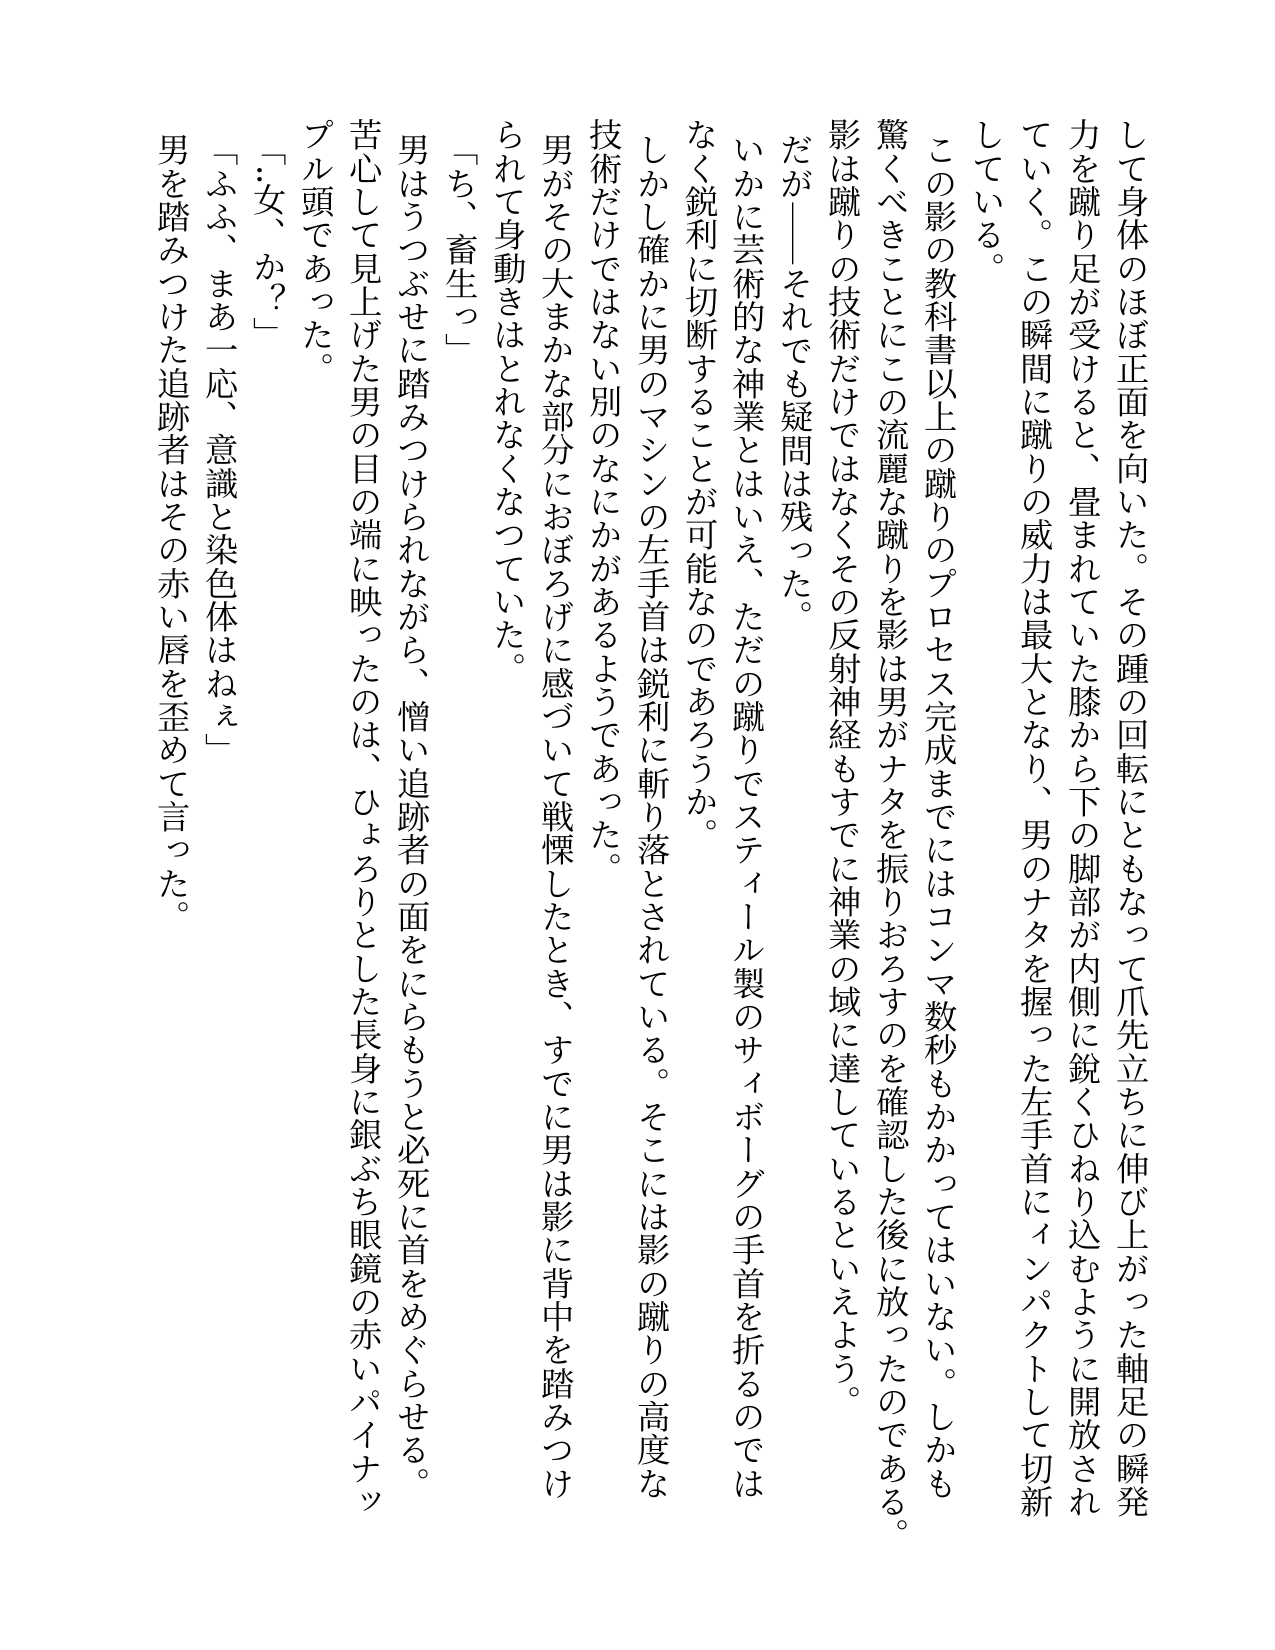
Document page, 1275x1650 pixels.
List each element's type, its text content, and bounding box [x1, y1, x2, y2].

text 「ふふ、まあ一応、意識と染色体はねぇ」 [198, 118, 246, 1532]
text ナタの刃が急降下するのに相対して、折り畳まれた形で影の蹴り足が膝蹴りのようにほぼ真上に伸び上がる。そして軸足の踵が地から跳ねると、親指のつけ根を支点に内回りに銳く回転して身体のほぼ正面を向いた。その踵の回転にともなって爪先立ちに伸び上がった軸足の瞬発力を蹴り足が受けると、畳まれていた膝から下の脚部が内側に銳くひねり込むように開放されていく。この瞬間に蹴りの威力は最大となり、男のナタを握った左手首にィンパクトして切新している。 [965, 118, 1157, 1532]
text だが——それでも疑問は残った。 [773, 118, 821, 1532]
text いかに芸術的な神業とはいえ、ただの蹴りでスティール製のサィボーグの手首を折るのではなく鋭利に切断することが可能なのであろうか。 [678, 118, 773, 1532]
text 男はうつぶせに踏みつけられながら、憎い追跡者の面をにらもうと必死に首をめぐらせる。苦心して見上げた男の目の端に映ったのは、ひょろりとした長身に銀ぶち眼鏡の赤いパイナップル頭であった。 [294, 118, 438, 1532]
text 男がその大まかな部分におぼろげに感づいて戦慄したとき、すでに男は影に背中を踏みつけられて身動きはとれなくなつていた。 [486, 118, 582, 1532]
text しかし確かに男のマシンの左手首は鋭利に斬り落とされている。そこには影の蹴りの高度な技術だけではない別のなにかがあるようであった。 [582, 118, 678, 1532]
text 「ち、畜生っ」 [438, 118, 486, 1532]
text 「..女、か？」 [246, 118, 294, 1532]
text この影の教科書以上の蹴りのプロセス完成までにはコンマ数秒もかかってはいない。しかも驚くべきことにこの流麗な蹴りを影は男がナタを振りおろすのを確認した後に放ったのである。影は蹴りの技術だけではなくその反射神経もすでに神業の域に達しているといえよう。 [821, 118, 965, 1532]
text 男を踏みつけた追跡者はその赤い唇を歪めて言った。 [150, 118, 198, 1532]
